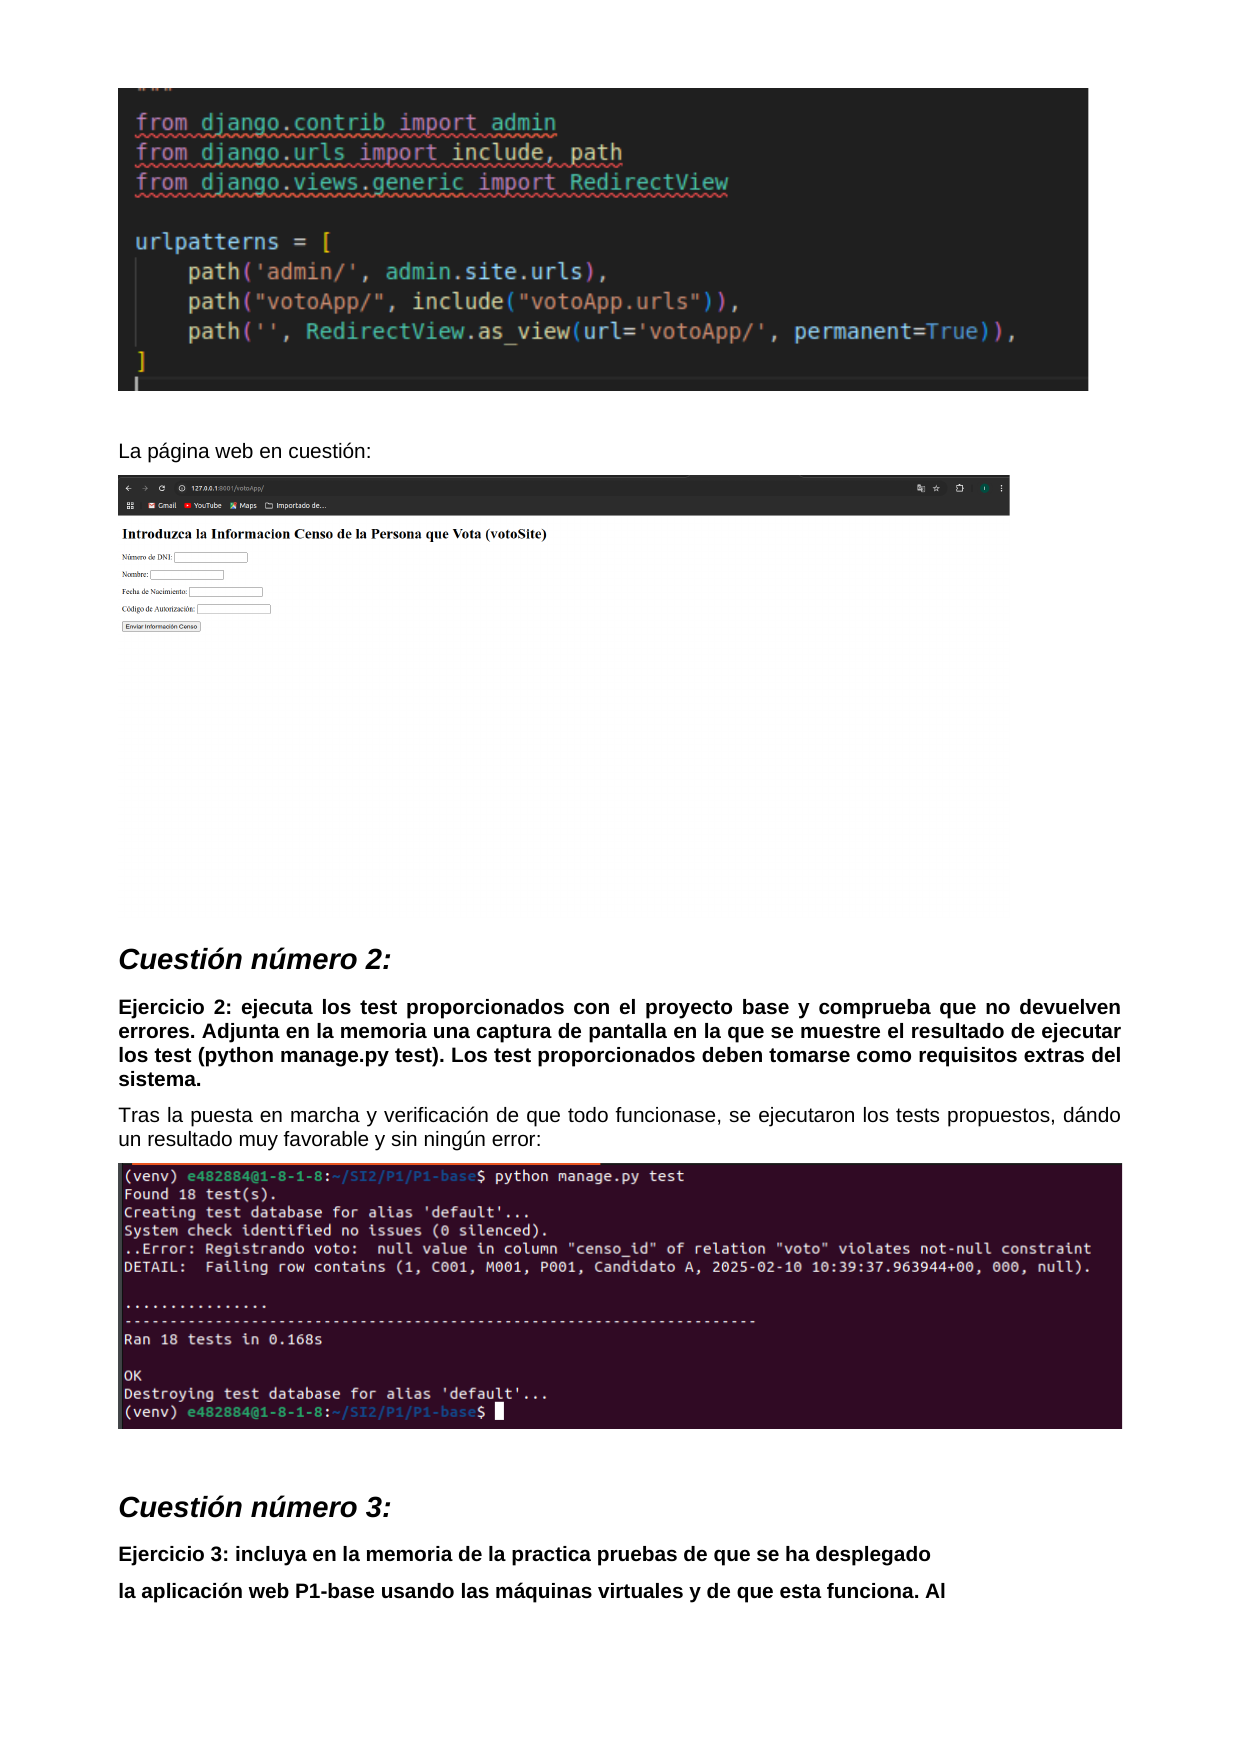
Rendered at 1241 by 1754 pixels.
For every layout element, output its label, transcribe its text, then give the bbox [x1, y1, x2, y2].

text Tras la puesta en marcha y verificación de que todo funcionase, se ejecutaron los tests propuestos, dándo un resultado muy favorable y sin ningún error: [118, 1103, 1122, 1151]
text la aplicación web P1-base usando las máquinas virtuales y de que esta funciona. Al [118, 1578, 1122, 1602]
picture [118, 88, 1089, 391]
text Ejercicio 2: ejecuta los test proporcionados con el proyecto base y comprueba que no devuelven errores. Adjunta en la memoria una captura de pantalla en la que se muestre el resultado de ejecutar los test (python manage.py test). Los test proporcionados deben tomarse como requisitos extras del sistema. [118, 994, 1122, 1090]
text La página web en cuestión: [118, 439, 1122, 463]
text Ejercicio 3: incluya en la memoria de la practica pruebas de que se ha desplegado [118, 1542, 1122, 1566]
picture [118, 1163, 1123, 1429]
subtitle Cuestión número 2: [118, 942, 1122, 976]
picture [118, 475, 1010, 918]
subtitle Cuestión número 3: [118, 1490, 1122, 1523]
